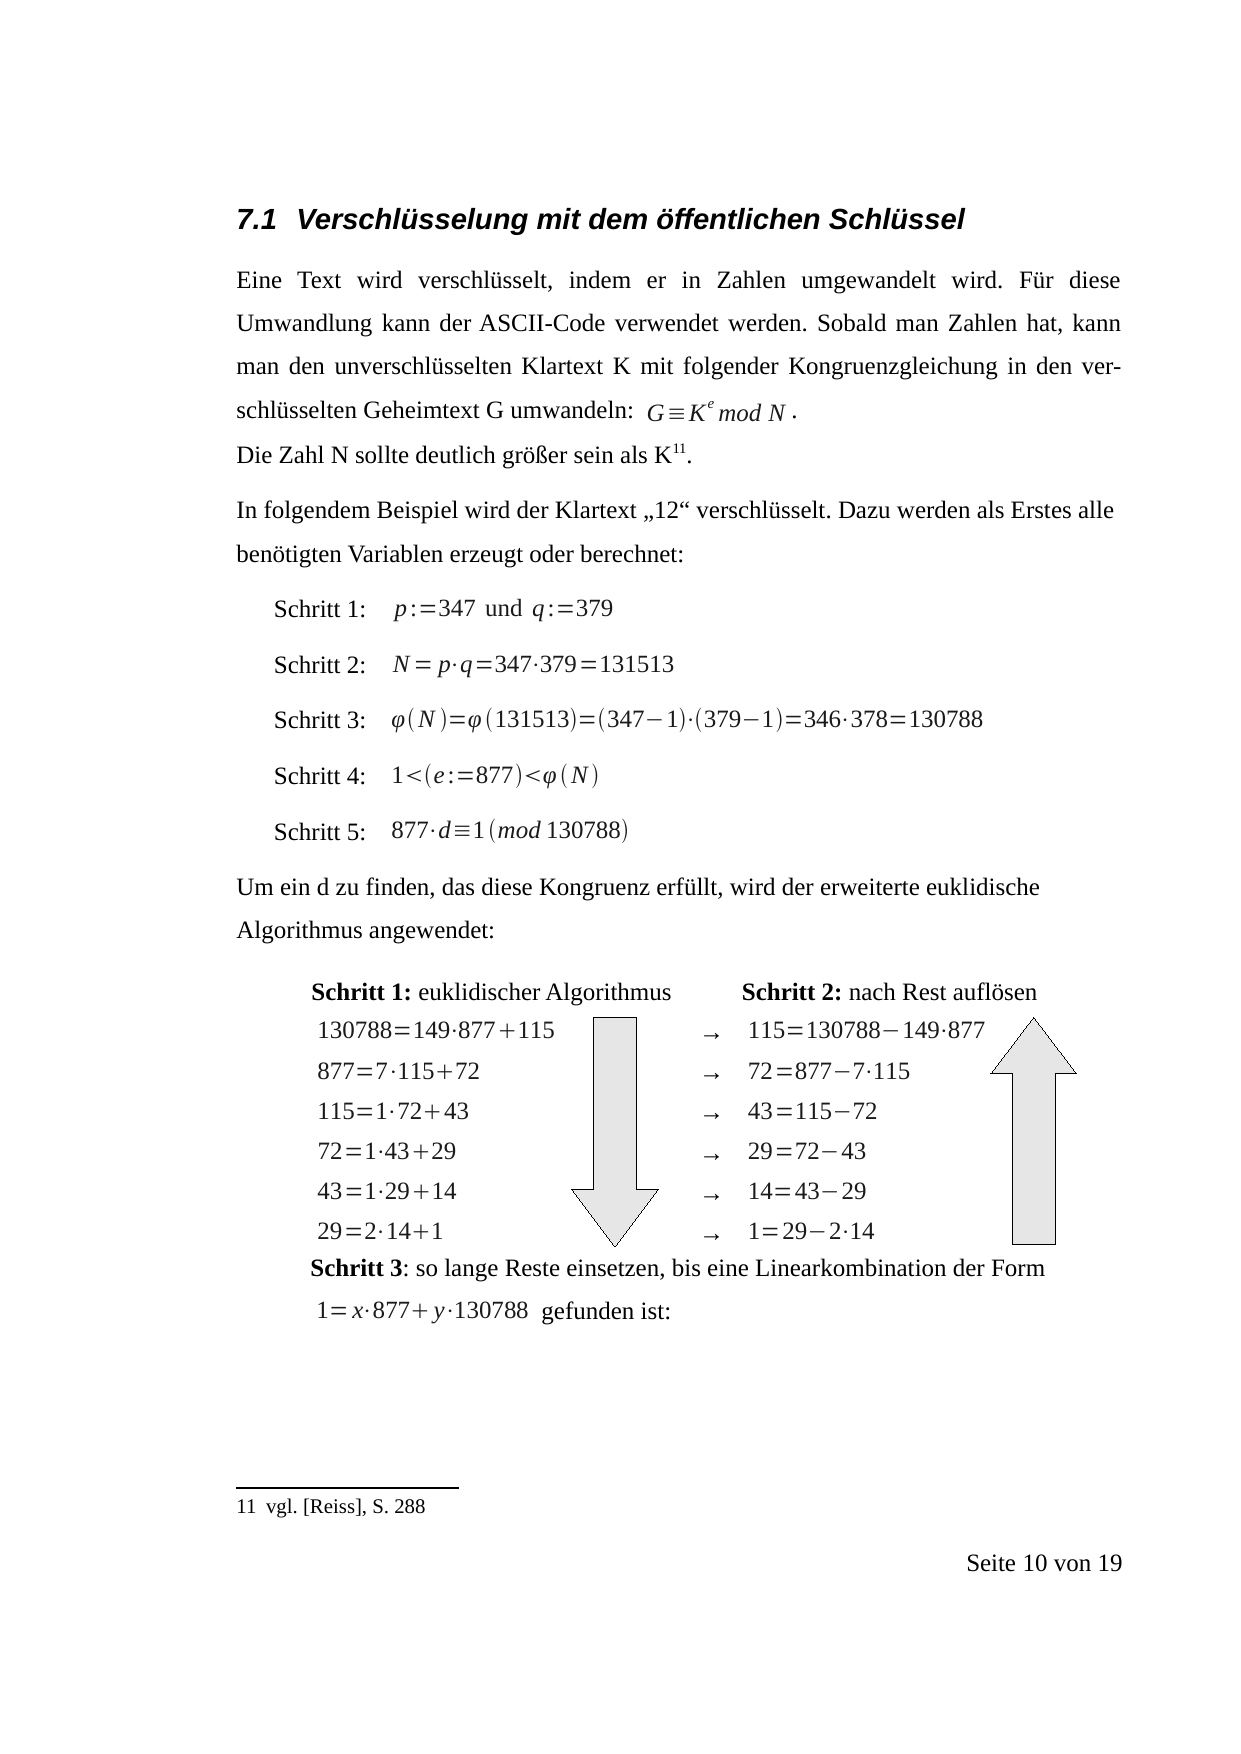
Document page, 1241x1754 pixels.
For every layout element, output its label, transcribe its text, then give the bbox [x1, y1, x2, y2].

table_cell [637, 1172, 693, 1212]
text In folgendem Beispiel wird der Klartext „12“ verschlüsselt. Dazu werden als Erstes alle benötigten Variablen erzeugt oder berechnet: [236, 496, 1122, 567]
table_cell [305, 1132, 593, 1172]
table_cell [736, 1172, 1012, 1212]
table_cell [736, 1132, 1012, 1172]
table_cell [736, 1213, 1122, 1253]
text Um ein d zu finden, das diese Kongruenz erfüllt, wird der erweiterte euklidische Algorithmus angewendet: [236, 872, 1122, 944]
table_header Schritt 2: nach Rest auflösen [736, 971, 1122, 1011]
table_cell [1056, 1132, 1122, 1172]
table_cell → [693, 1132, 736, 1172]
table_cell [305, 1213, 693, 1253]
table_cell [305, 1092, 593, 1132]
table_header [693, 971, 736, 1011]
table_cell [637, 1092, 693, 1132]
subtitle Verschlüsselung mit dem öffentlichen Schlüssel [236, 202, 1122, 236]
table_cell [736, 1052, 1012, 1092]
table_cell [1056, 1052, 1122, 1092]
text vgl. [Reiss], S. 288 [236, 1494, 1122, 1518]
table_cell [305, 1011, 693, 1052]
table_cell [637, 1052, 693, 1092]
table_cell [1056, 1092, 1122, 1132]
table_cell [637, 1132, 693, 1172]
table_cell [1056, 1172, 1122, 1212]
table_cell → [693, 1011, 736, 1052]
table_cell → [693, 1052, 736, 1092]
text Eine Text wird verschlüsselt, indem er in Zahlen umgewandelt wird. Für diese Umwandlung kann der ASCII-Code verwendet werden. Sobald man Zahlen hat, kann man den unverschlüsselten Klartext K mit folgender Kongruenzgleichung in den ver-schlüsselten Geheimtext G umwandeln: . Die Zahl N sollte deutlich größer sein als K. [236, 265, 1122, 469]
table_cell [736, 1092, 1012, 1132]
table_cell [736, 1011, 1122, 1052]
table_header Schritt 1: euklidischer Algorithmus [305, 971, 693, 1011]
table_cell → [693, 1172, 736, 1212]
table_cell → [693, 1092, 736, 1132]
table_cell [305, 1172, 593, 1212]
table_cell [305, 1052, 593, 1092]
table_cell → [693, 1213, 736, 1253]
text Schritt 3: so lange Reste einsetzen, bis eine Linearkombination der Form gefunden ist: [236, 1253, 1122, 1324]
